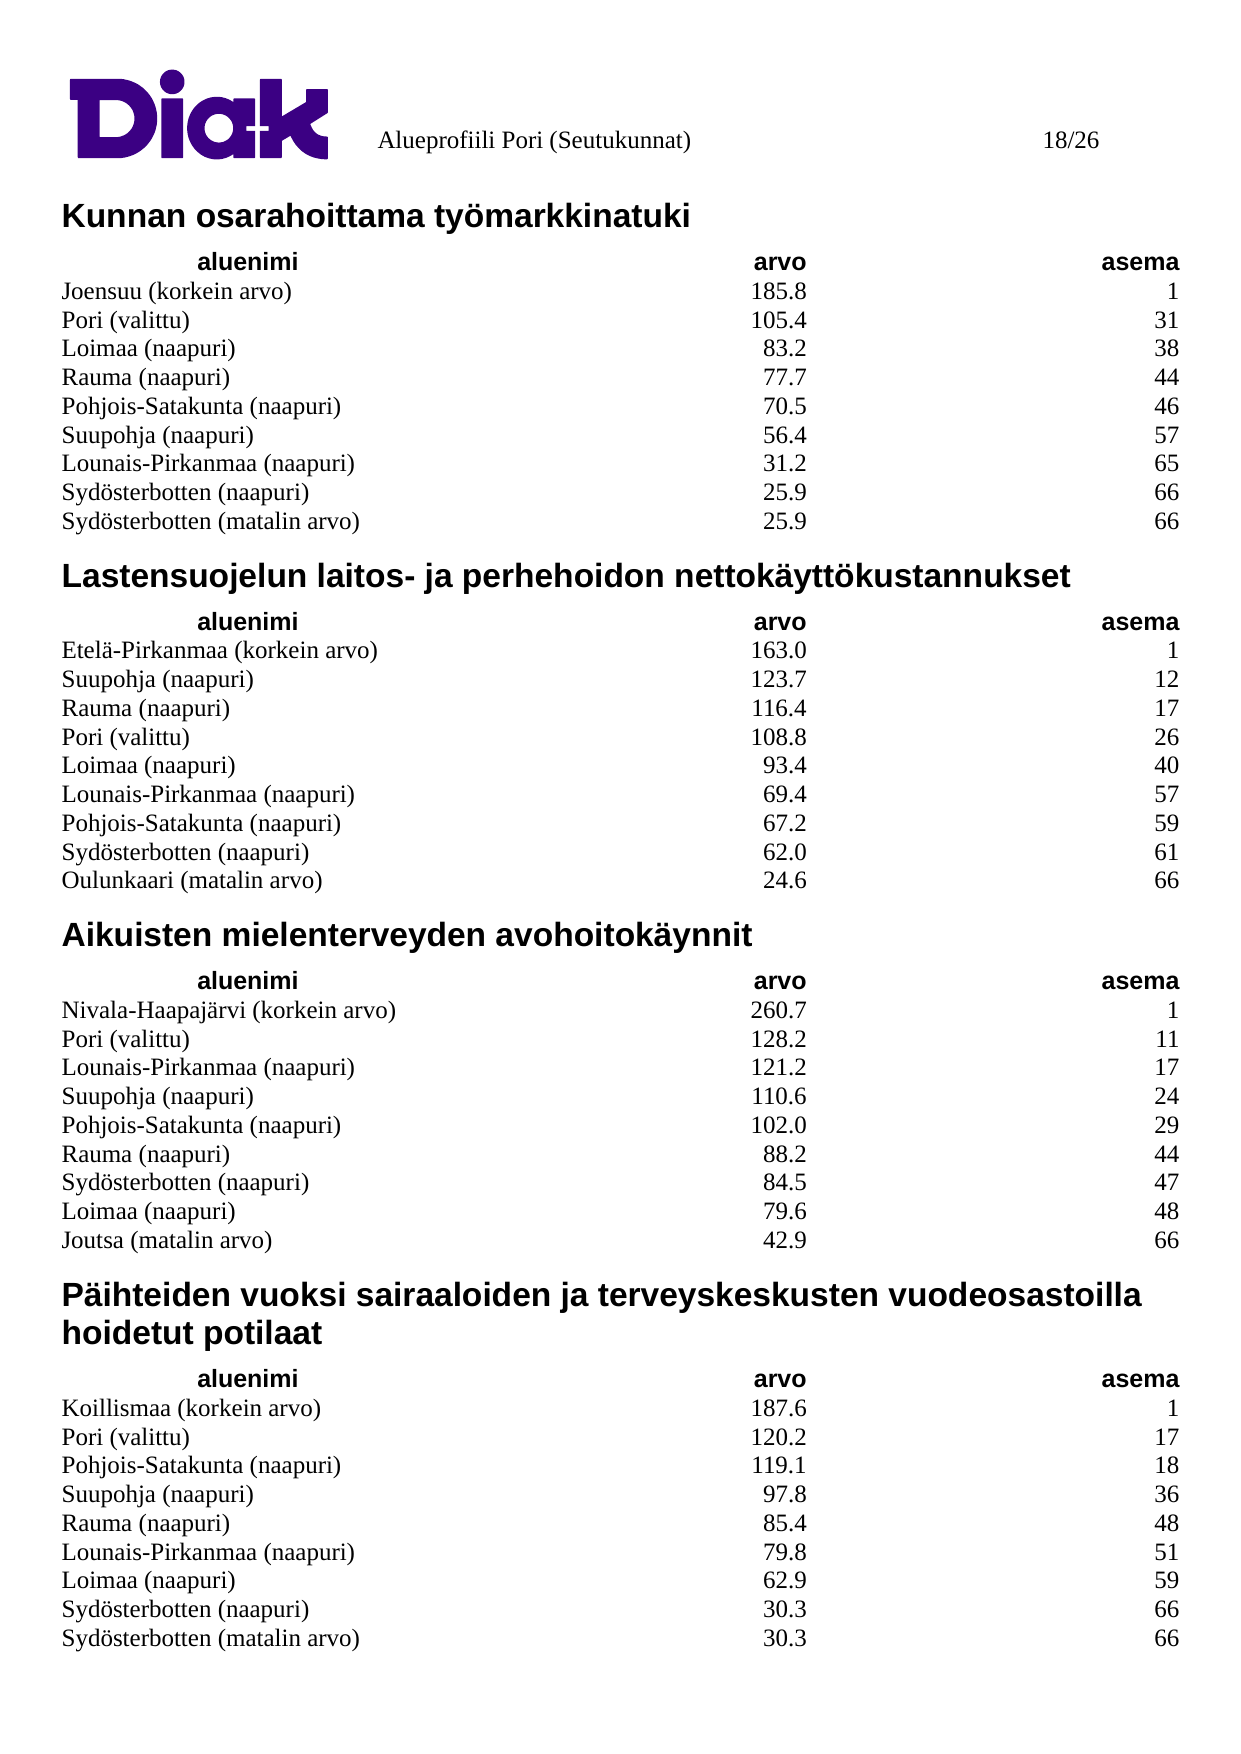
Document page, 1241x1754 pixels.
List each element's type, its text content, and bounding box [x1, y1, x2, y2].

table_cell 25.9 [434, 477, 806, 506]
table_cell Pori (valittu) [61, 305, 434, 333]
table_cell Pori (valittu) [61, 722, 434, 751]
table_cell Pori (valittu) [61, 1422, 434, 1451]
table_cell Joensuu (korkein arvo) [61, 276, 434, 305]
table_cell 1 [806, 1393, 1179, 1422]
table_cell 1 [806, 995, 1179, 1024]
table_cell Sydösterbotten (matalin arvo) [61, 506, 434, 535]
subtitle Kunnan osarahoittama työmarkkinatuki [61, 196, 1179, 235]
table_cell Joutsa (matalin arvo) [61, 1225, 434, 1254]
table_cell 18 [806, 1451, 1179, 1479]
table_cell 36 [806, 1479, 1179, 1508]
subtitle Lastensuojelun laitos- ja perhehoidon nettokäyttökustannukset [61, 556, 1179, 594]
table_cell 85.4 [434, 1508, 806, 1537]
table_cell 97.8 [434, 1479, 806, 1508]
table_cell 260.7 [434, 995, 806, 1024]
table_cell 17 [806, 693, 1179, 722]
table_cell Lounais-Pirkanmaa (naapuri) [61, 1537, 434, 1566]
table_header arvo [434, 1364, 806, 1393]
table_cell Sydösterbotten (naapuri) [61, 1594, 434, 1623]
table_header arvo [434, 966, 806, 995]
table_cell 17 [806, 1422, 1179, 1451]
table_cell 84.5 [434, 1168, 806, 1196]
subtitle Päihteiden vuoksi sairaaloiden ja terveyskeskusten vuodeosastoilla hoidetut potilaat [61, 1274, 1179, 1352]
table_cell Lounais-Pirkanmaa (naapuri) [61, 449, 434, 477]
table_cell 123.7 [434, 664, 806, 693]
table_cell 66 [806, 1225, 1179, 1254]
table_cell Loimaa (naapuri) [61, 334, 434, 362]
table_header aluenimi [61, 966, 434, 995]
table_cell 61 [806, 837, 1179, 866]
table_cell 102.0 [434, 1110, 806, 1139]
table_cell 187.6 [434, 1393, 806, 1422]
table_cell 46 [806, 391, 1179, 420]
table_cell 47 [806, 1168, 1179, 1196]
table_header asema [806, 966, 1179, 995]
table_cell 59 [806, 808, 1179, 837]
table_cell Pohjois-Satakunta (naapuri) [61, 808, 434, 837]
table_cell 1 [806, 636, 1179, 664]
table_cell Rauma (naapuri) [61, 362, 434, 391]
table_cell 66 [806, 1623, 1179, 1652]
table_cell 56.4 [434, 420, 806, 448]
table_cell 44 [806, 1139, 1179, 1167]
table_cell 62.9 [434, 1566, 806, 1594]
table_cell 79.6 [434, 1196, 806, 1225]
table_cell 83.2 [434, 334, 806, 362]
table_cell 65 [806, 449, 1179, 477]
table_cell 44 [806, 362, 1179, 391]
table_cell 119.1 [434, 1451, 806, 1479]
table_cell 26 [806, 722, 1179, 751]
table_cell Lounais-Pirkanmaa (naapuri) [61, 779, 434, 808]
table_cell 110.6 [434, 1081, 806, 1110]
table_cell Pohjois-Satakunta (naapuri) [61, 1110, 434, 1139]
table_cell Nivala-Haapajärvi (korkein arvo) [61, 995, 434, 1024]
table_cell Rauma (naapuri) [61, 1508, 434, 1537]
table_cell 62.0 [434, 837, 806, 866]
table_cell 24 [806, 1081, 1179, 1110]
table_cell 25.9 [434, 506, 806, 535]
table_cell 17 [806, 1053, 1179, 1081]
table_cell 30.3 [434, 1623, 806, 1652]
table_cell 66 [806, 506, 1179, 535]
table_cell 66 [806, 1594, 1179, 1623]
table_cell 12 [806, 664, 1179, 693]
table_cell 163.0 [434, 636, 806, 664]
table_header aluenimi [61, 1364, 434, 1393]
table_cell 66 [806, 866, 1179, 894]
table_header arvo [434, 247, 806, 276]
table_cell 38 [806, 334, 1179, 362]
table_cell 67.2 [434, 808, 806, 837]
table_cell Loimaa (naapuri) [61, 751, 434, 779]
table_cell 121.2 [434, 1053, 806, 1081]
table_cell 11 [806, 1024, 1179, 1052]
table_cell Sydösterbotten (naapuri) [61, 477, 434, 506]
table_cell 128.2 [434, 1024, 806, 1052]
table_cell 185.8 [434, 276, 806, 305]
table_cell 29 [806, 1110, 1179, 1139]
table_cell 57 [806, 420, 1179, 448]
table_cell Suupohja (naapuri) [61, 664, 434, 693]
table_cell 116.4 [434, 693, 806, 722]
table_cell 51 [806, 1537, 1179, 1566]
subtitle Aikuisten mielenterveyden avohoitokäynnit [61, 915, 1179, 954]
table_cell Rauma (naapuri) [61, 693, 434, 722]
table_cell 93.4 [434, 751, 806, 779]
table_cell Pohjois-Satakunta (naapuri) [61, 391, 434, 420]
table_cell Loimaa (naapuri) [61, 1196, 434, 1225]
table_cell 59 [806, 1566, 1179, 1594]
table_header arvo [434, 607, 806, 636]
table_cell 24.6 [434, 866, 806, 894]
table_cell Sydösterbotten (naapuri) [61, 1168, 434, 1196]
table_cell 120.2 [434, 1422, 806, 1451]
table_header aluenimi [61, 607, 434, 636]
table_header asema [806, 247, 1179, 276]
table_cell Lounais-Pirkanmaa (naapuri) [61, 1053, 434, 1081]
table_cell 66 [806, 477, 1179, 506]
table_cell Koillismaa (korkein arvo) [61, 1393, 434, 1422]
table_cell 40 [806, 751, 1179, 779]
table_cell 48 [806, 1196, 1179, 1225]
table_cell 42.9 [434, 1225, 806, 1254]
table_cell Pohjois-Satakunta (naapuri) [61, 1451, 434, 1479]
table_cell Sydösterbotten (matalin arvo) [61, 1623, 434, 1652]
table_cell 69.4 [434, 779, 806, 808]
table_cell Rauma (naapuri) [61, 1139, 434, 1167]
table_cell 79.8 [434, 1537, 806, 1566]
table_cell 57 [806, 779, 1179, 808]
table_cell 30.3 [434, 1594, 806, 1623]
table_cell Sydösterbotten (naapuri) [61, 837, 434, 866]
table_header asema [806, 1364, 1179, 1393]
table_cell 1 [806, 276, 1179, 305]
table_cell Pori (valittu) [61, 1024, 434, 1052]
table_header aluenimi [61, 247, 434, 276]
table_cell 48 [806, 1508, 1179, 1537]
table_cell 77.7 [434, 362, 806, 391]
table_cell Suupohja (naapuri) [61, 1479, 434, 1508]
table_header asema [806, 607, 1179, 636]
table_cell 105.4 [434, 305, 806, 333]
table_cell Suupohja (naapuri) [61, 420, 434, 448]
table_cell Oulunkaari (matalin arvo) [61, 866, 434, 894]
table_cell Loimaa (naapuri) [61, 1566, 434, 1594]
table_cell Suupohja (naapuri) [61, 1081, 434, 1110]
table_cell 31 [806, 305, 1179, 333]
table_cell 108.8 [434, 722, 806, 751]
table_cell Etelä-Pirkanmaa (korkein arvo) [61, 636, 434, 664]
table_cell 31.2 [434, 449, 806, 477]
table_cell 88.2 [434, 1139, 806, 1167]
table_cell 70.5 [434, 391, 806, 420]
